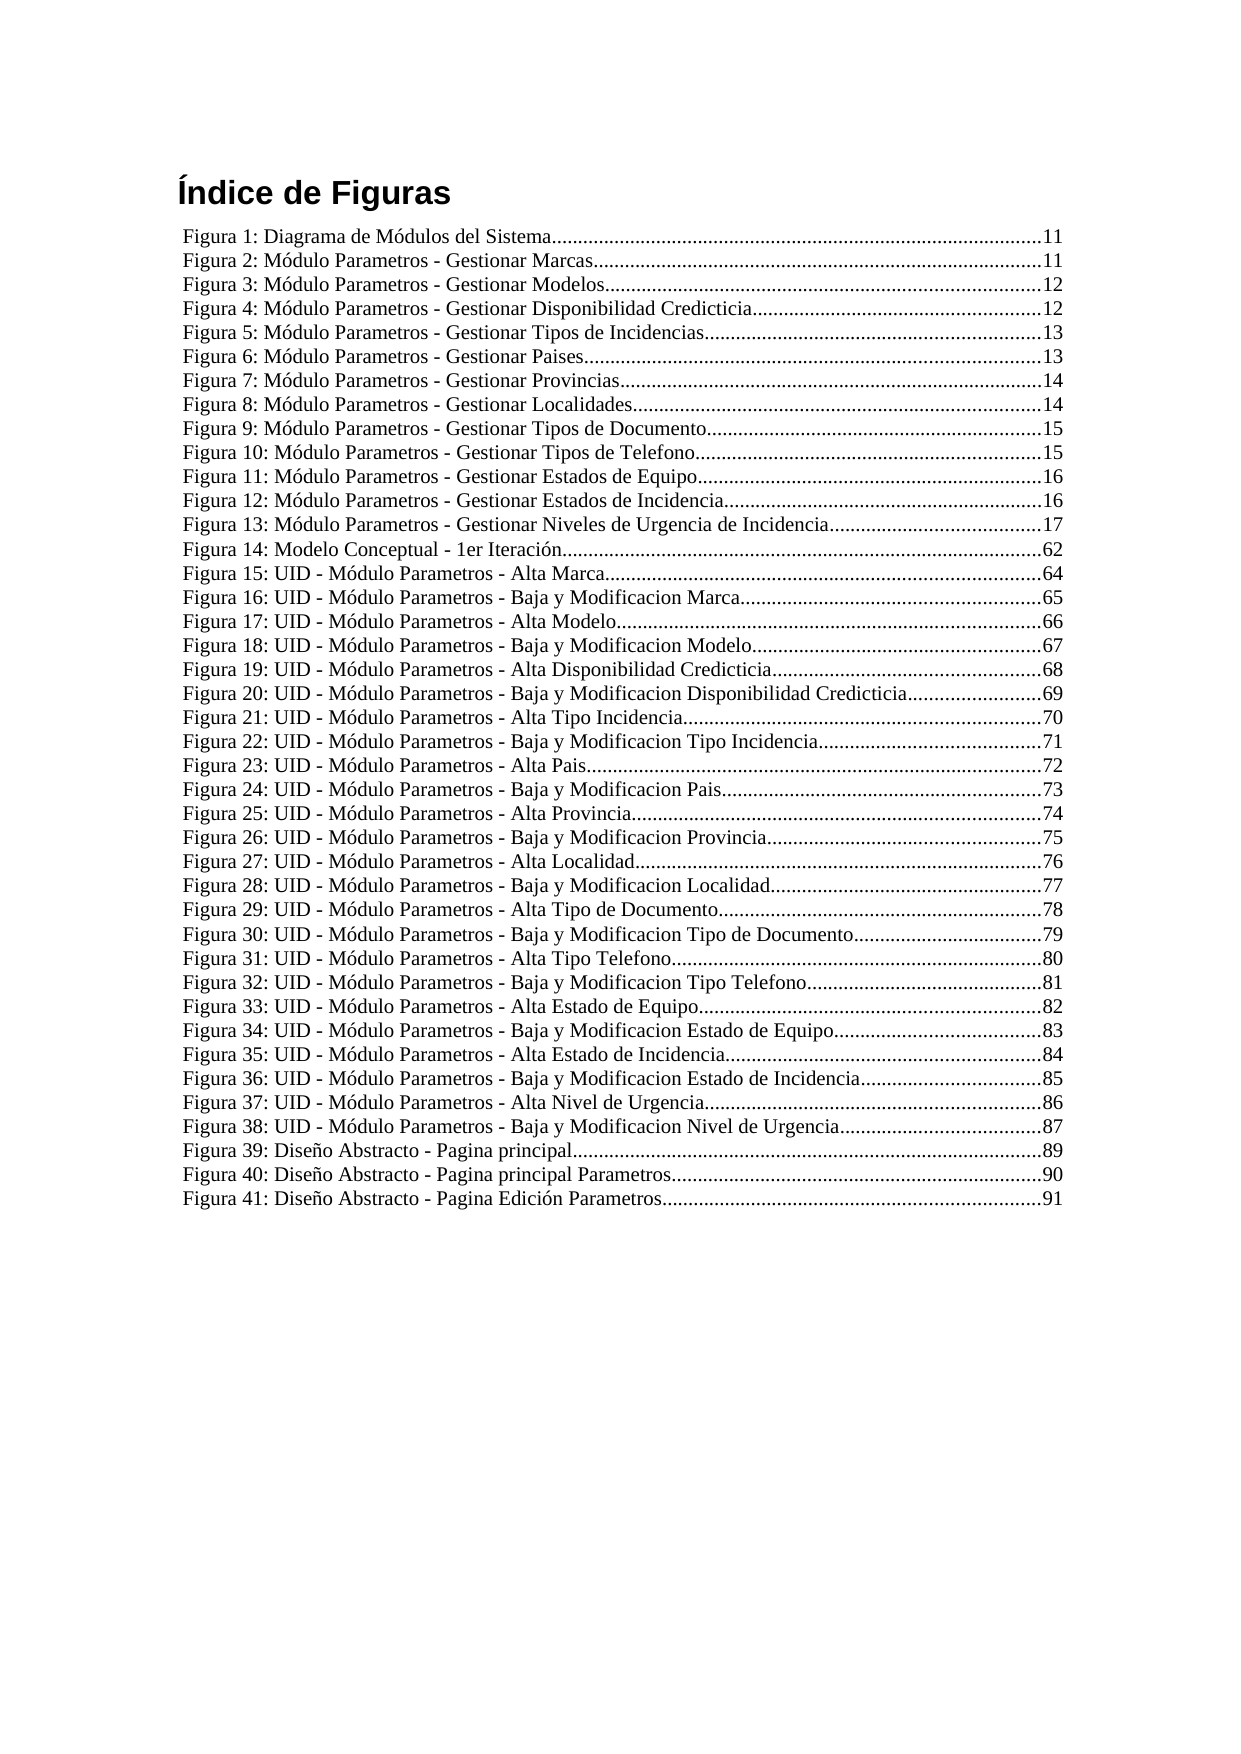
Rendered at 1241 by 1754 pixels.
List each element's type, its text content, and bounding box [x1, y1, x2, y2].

text Figura 28: UID - Módulo Parametros - Baja y Modificacion Localidad 77 [177, 873, 1063, 897]
text Figura 29: UID - Módulo Parametros - Alta Tipo de Documento 78 [177, 897, 1063, 921]
text Figura 41: Diseño Abstracto - Pagina Edición Parametros 91 [177, 1186, 1063, 1210]
text Figura 13: Módulo Parametros - Gestionar Niveles de Urgencia de Incidencia 17 [177, 512, 1063, 536]
text Figura 32: UID - Módulo Parametros - Baja y Modificacion Tipo Telefono 81 [177, 969, 1063, 994]
text Figura 30: UID - Módulo Parametros - Baja y Modificacion Tipo de Documento 79 [177, 921, 1063, 946]
text Figura 23: UID - Módulo Parametros - Alta Pais 72 [177, 753, 1063, 777]
text Figura 4: Módulo Parametros - Gestionar Disponibilidad Credicticia 12 [177, 296, 1063, 320]
text Figura 24: UID - Módulo Parametros - Baja y Modificacion Pais 73 [177, 777, 1063, 801]
text Figura 36: UID - Módulo Parametros - Baja y Modificacion Estado de Incidencia 85 [177, 1066, 1063, 1090]
text Figura 40: Diseño Abstracto - Pagina principal Parametros 90 [177, 1162, 1063, 1186]
text Figura 16: UID - Módulo Parametros - Baja y Modificacion Marca 65 [177, 584, 1063, 609]
text Figura 37: UID - Módulo Parametros - Alta Nivel de Urgencia 86 [177, 1090, 1063, 1114]
text Figura 11: Módulo Parametros - Gestionar Estados de Equipo 16 [177, 464, 1063, 488]
text Figura 34: UID - Módulo Parametros - Baja y Modificacion Estado de Equipo 83 [177, 1018, 1063, 1042]
text Figura 39: Diseño Abstracto - Pagina principal 89 [177, 1138, 1063, 1162]
text Figura 8: Módulo Parametros - Gestionar Localidades 14 [177, 392, 1063, 416]
text Figura 26: UID - Módulo Parametros - Baja y Modificacion Provincia 75 [177, 825, 1063, 849]
text Figura 17: UID - Módulo Parametros - Alta Modelo 66 [177, 609, 1063, 633]
subtitle Índice de Figuras [177, 173, 1063, 211]
text Figura 27: UID - Módulo Parametros - Alta Localidad 76 [177, 849, 1063, 873]
text Figura 19: UID - Módulo Parametros - Alta Disponibilidad Credicticia 68 [177, 657, 1063, 681]
text Figura 9: Módulo Parametros - Gestionar Tipos de Documento 15 [177, 416, 1063, 440]
text Figura 14: Modelo Conceptual - 1er Iteración 62 [177, 536, 1063, 561]
text Figura 1: Diagrama de Módulos del Sistema 11 [177, 224, 1063, 248]
text Figura 31: UID - Módulo Parametros - Alta Tipo Telefono 80 [177, 946, 1063, 969]
text Figura 3: Módulo Parametros - Gestionar Modelos 12 [177, 272, 1063, 296]
text Figura 25: UID - Módulo Parametros - Alta Provincia 74 [177, 801, 1063, 825]
text Figura 33: UID - Módulo Parametros - Alta Estado de Equipo 82 [177, 994, 1063, 1018]
text Figura 5: Módulo Parametros - Gestionar Tipos de Incidencias 13 [177, 320, 1063, 344]
text Figura 7: Módulo Parametros - Gestionar Provincias 14 [177, 368, 1063, 392]
text Figura 35: UID - Módulo Parametros - Alta Estado de Incidencia 84 [177, 1042, 1063, 1066]
text Figura 21: UID - Módulo Parametros - Alta Tipo Incidencia 70 [177, 705, 1063, 729]
text Figura 20: UID - Módulo Parametros - Baja y Modificacion Disponibilidad Credicticia 69 [177, 681, 1063, 705]
text Figura 12: Módulo Parametros - Gestionar Estados de Incidencia 16 [177, 488, 1063, 512]
text Figura 10: Módulo Parametros - Gestionar Tipos de Telefono 15 [177, 440, 1063, 464]
text Figura 6: Módulo Parametros - Gestionar Paises 13 [177, 344, 1063, 368]
text Figura 38: UID - Módulo Parametros - Baja y Modificacion Nivel de Urgencia 87 [177, 1114, 1063, 1138]
text Figura 2: Módulo Parametros - Gestionar Marcas 11 [177, 248, 1063, 272]
text Figura 22: UID - Módulo Parametros - Baja y Modificacion Tipo Incidencia 71 [177, 729, 1063, 753]
text Figura 15: UID - Módulo Parametros - Alta Marca 64 [177, 561, 1063, 584]
text Figura 18: UID - Módulo Parametros - Baja y Modificacion Modelo 67 [177, 633, 1063, 657]
